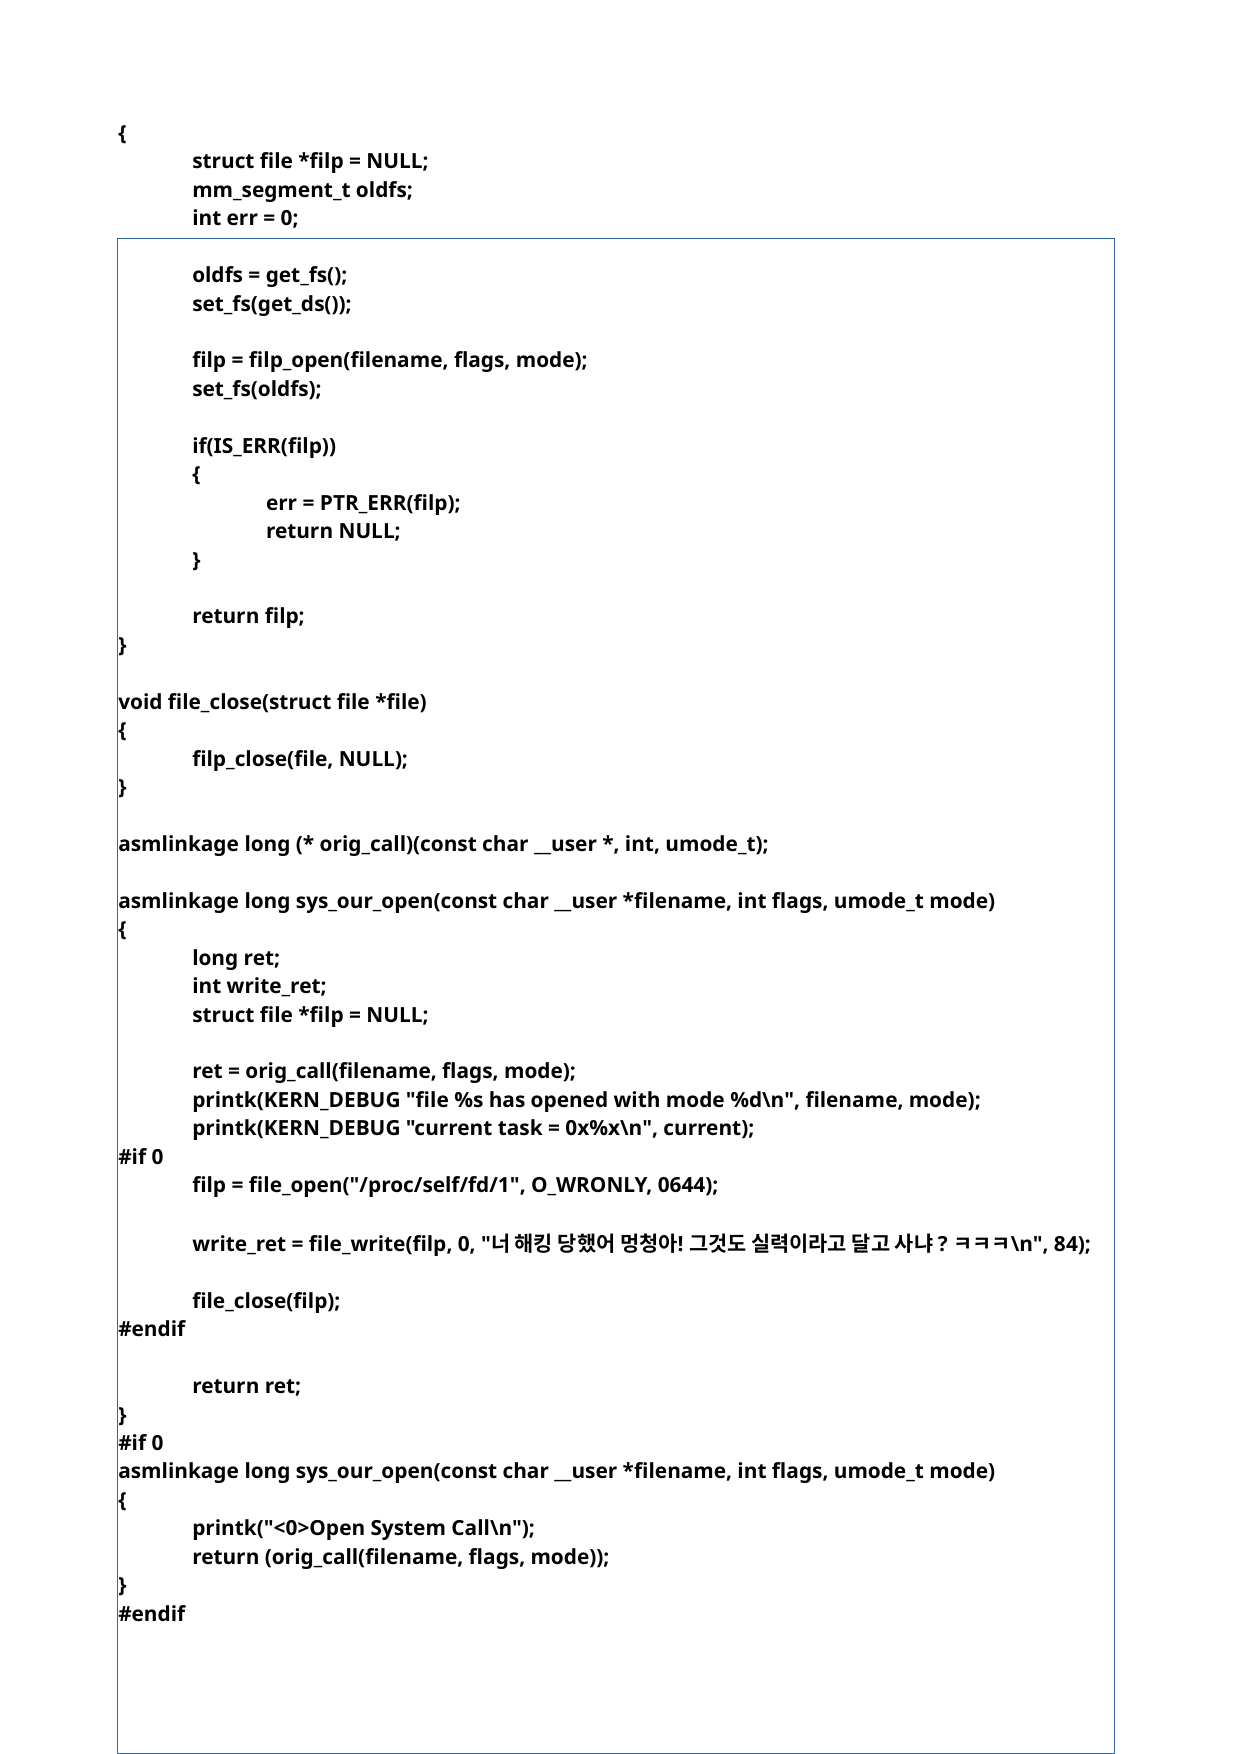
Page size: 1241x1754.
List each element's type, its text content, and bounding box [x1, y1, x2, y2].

text int err = 0; [118, 203, 1122, 232]
text #if 0 [118, 1142, 1114, 1170]
text #endif [118, 1599, 1114, 1627]
text [1115, 1570, 1122, 1599]
text set_fs(get_ds()); [118, 289, 1114, 317]
text [1115, 1428, 1122, 1457]
text [1115, 1314, 1122, 1343]
text return (orig_call(filename, flags, mode)); [118, 1542, 1114, 1570]
text [1115, 1485, 1122, 1513]
text [1115, 943, 1122, 971]
text err = PTR_ERR(filp); [118, 488, 1114, 516]
text file_close(filp); [118, 1286, 1114, 1314]
text asmlinkage long sys_our_open(const char __user *filename, int flags, umode_t mode) [118, 1457, 1114, 1485]
text } [118, 545, 1114, 573]
text asmlinkage long (* orig_call)(const char __user *, int, umode_t); [118, 829, 1114, 857]
text [1115, 630, 1122, 658]
text } [118, 1570, 1114, 1599]
text { [118, 715, 1114, 744]
text [1115, 914, 1122, 943]
text return ret; [118, 1371, 1114, 1400]
text int write_ret; [118, 971, 1114, 1000]
text [1115, 1142, 1122, 1170]
text struct file *filp = NULL; [118, 1000, 1114, 1028]
text void file_close(struct file *file) [118, 687, 1114, 715]
text asmlinkage long sys_our_open(const char __user *filename, int flags, umode_t mode) [118, 886, 1114, 914]
text filp = file_open("/proc/self/fd/1", O_WRONLY, 0644); [118, 1170, 1114, 1199]
text { [118, 1485, 1114, 1513]
text [1115, 715, 1122, 744]
text write_ret = file_write(filp, 0, "너 해킹 당했어 멍청아! 그것도 실력이라고 달고 사냐 ? ㅋㅋㅋ\n", 84); [118, 1227, 1114, 1257]
text { [118, 118, 1122, 147]
text printk(KERN_DEBUG "current task = 0x%x\n", current); [118, 1113, 1114, 1142]
text printk("<0>Open System Call\n"); [118, 1513, 1114, 1542]
text #if 0 [118, 1428, 1114, 1457]
text return filp; [118, 602, 1114, 630]
text { [118, 459, 1114, 488]
text filp = filp_open(filename, flags, mode); [118, 346, 1114, 374]
text } [118, 630, 1114, 658]
text ret = orig_call(filename, flags, mode); [118, 1057, 1114, 1085]
text [1115, 772, 1122, 801]
text { [118, 914, 1114, 943]
text [1115, 545, 1122, 573]
text struct file *filp = NULL; [118, 147, 1122, 175]
text mm_segment_t oldfs; [118, 175, 1122, 203]
text filp_close(file, NULL); [118, 744, 1114, 772]
text long ret; [118, 943, 1114, 971]
text #endif [118, 1314, 1114, 1343]
text [1115, 1599, 1122, 1627]
text set_fs(oldfs); [118, 374, 1114, 402]
text oldfs = get_fs(); [118, 260, 1114, 289]
text if(IS_ERR(filp)) [118, 431, 1114, 459]
text return NULL; [118, 516, 1114, 545]
text [1115, 459, 1122, 488]
text printk(KERN_DEBUG "file %s has opened with mode %d\n", filename, mode); [118, 1085, 1114, 1113]
text [1115, 1400, 1122, 1428]
text } [118, 772, 1114, 801]
text } [118, 1400, 1114, 1428]
